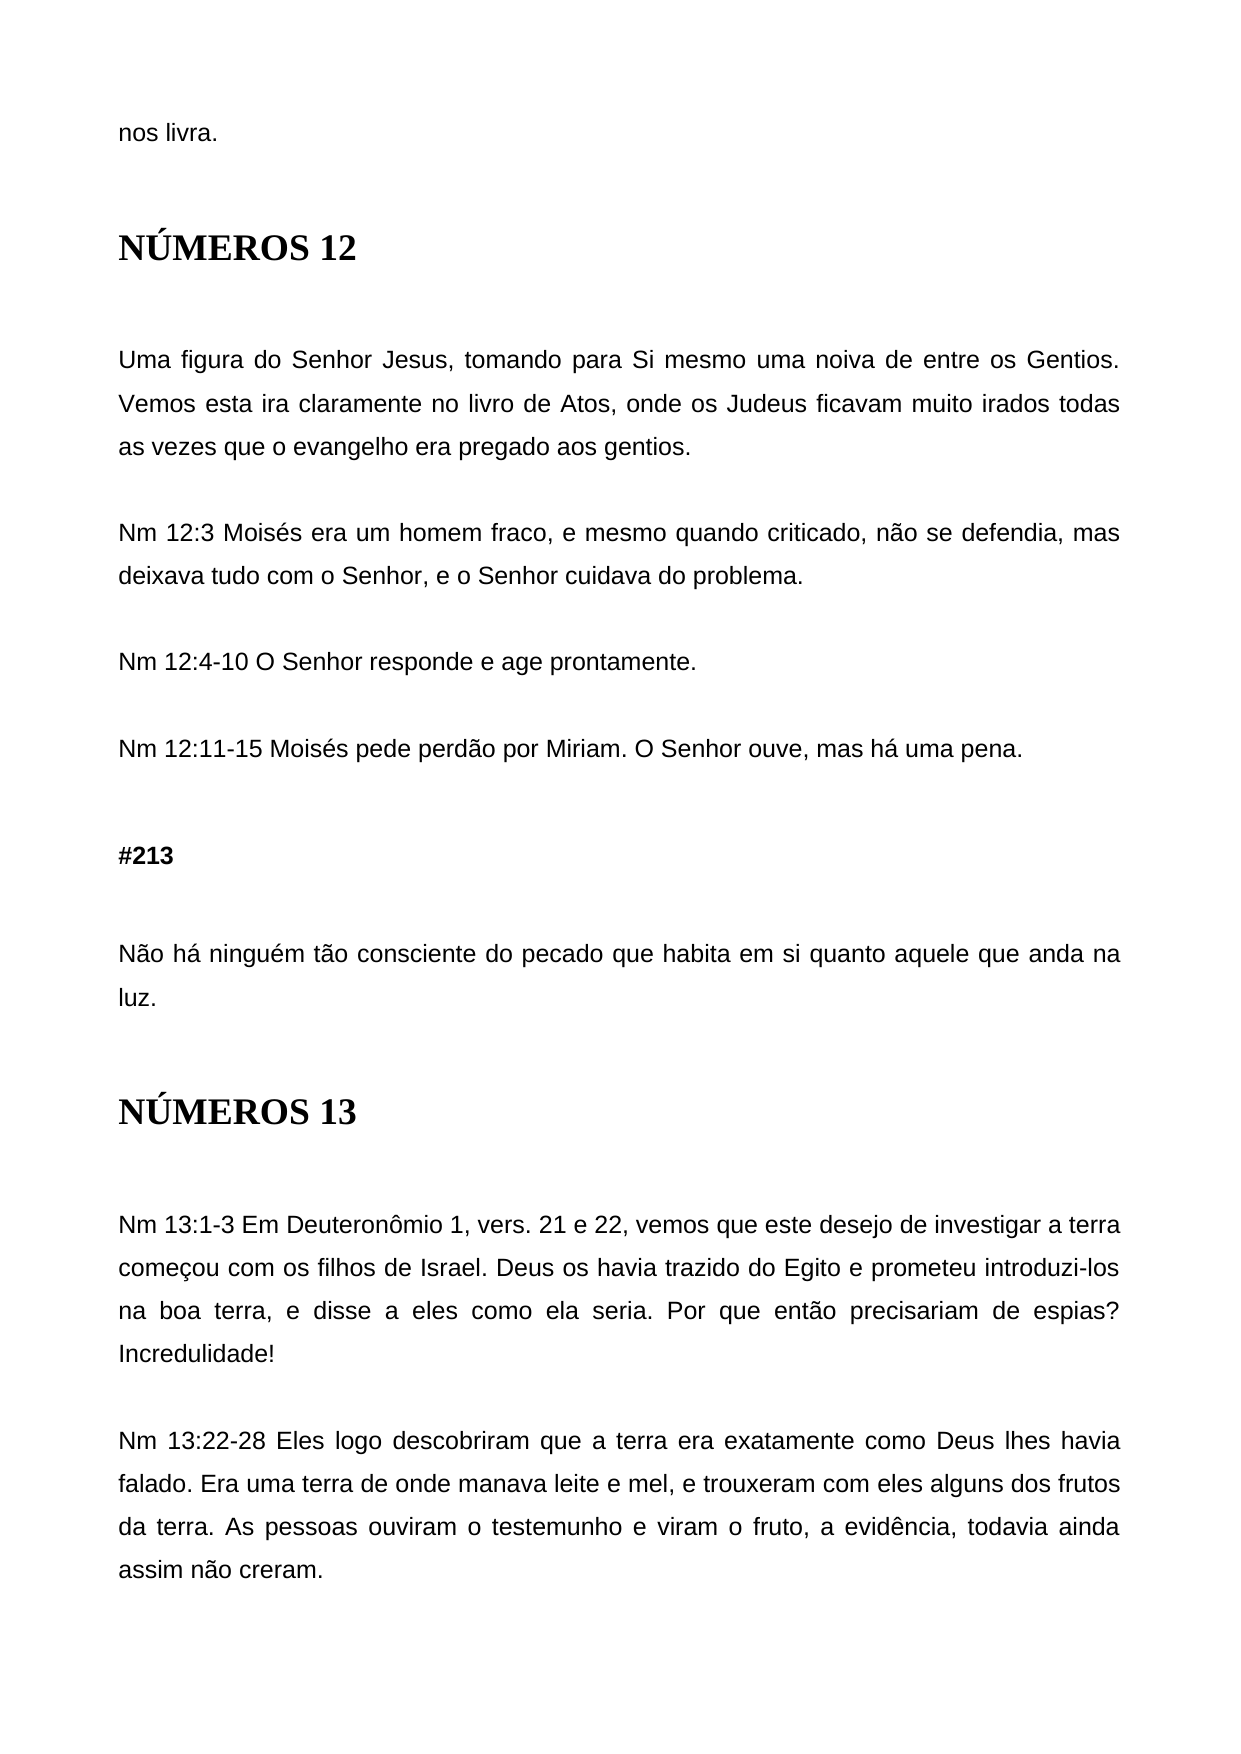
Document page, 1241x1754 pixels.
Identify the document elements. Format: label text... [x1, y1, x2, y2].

text Nm 12:4-10 O Senhor responde e age prontamente. [118, 647, 1122, 676]
text Nm 12:11-15 Moisés pede perdão por Miriam. O Senhor ouve, mas há uma pena. [118, 734, 1122, 762]
subtitle #213 [118, 841, 1122, 869]
subtitle NÚMEROS 12 [118, 225, 1122, 268]
text Nm 13:1-3 Em Deuteronômio 1, vers. 21 e 22, vemos que este desejo de investigar a terra começou com os filhos de Israel. Deus os havia trazido do Egito e prometeu introduzi-los na boa terra, e disse a eles como ela seria. Por que então precisariam de espias? Incredulidade! [118, 1210, 1122, 1368]
text Uma figura do Senhor Jesus, tomando para Si mesmo uma noiva de entre os Gentios. Vemos esta ira claramente no livro de Atos, onde os Judeus ficavam muito irados todas as vezes que o evangelho era pregado aos gentios. [118, 346, 1122, 461]
text Não há ninguém tão consciente do pecado que habita em si quanto aquele que anda na luz. [118, 939, 1122, 1011]
subtitle NÚMEROS 13 [118, 1090, 1122, 1133]
text nos livra. [118, 118, 1122, 147]
text Nm 12:3 Moisés era um homem fraco, e mesmo quando criticado, não se defendia, mas deixava tudo com o Senhor, e o Senhor cuidava do problema. [118, 518, 1122, 590]
text Nm 13:22-28 Eles logo descobriram que a terra era exatamente como Deus lhes havia falado. Era uma terra de onde manava leite e mel, e trouxeram com eles alguns dos frutos da terra. As pessoas ouviram o testemunho e viram o fruto, a evidência, todavia ainda assim não creram. [118, 1426, 1122, 1584]
